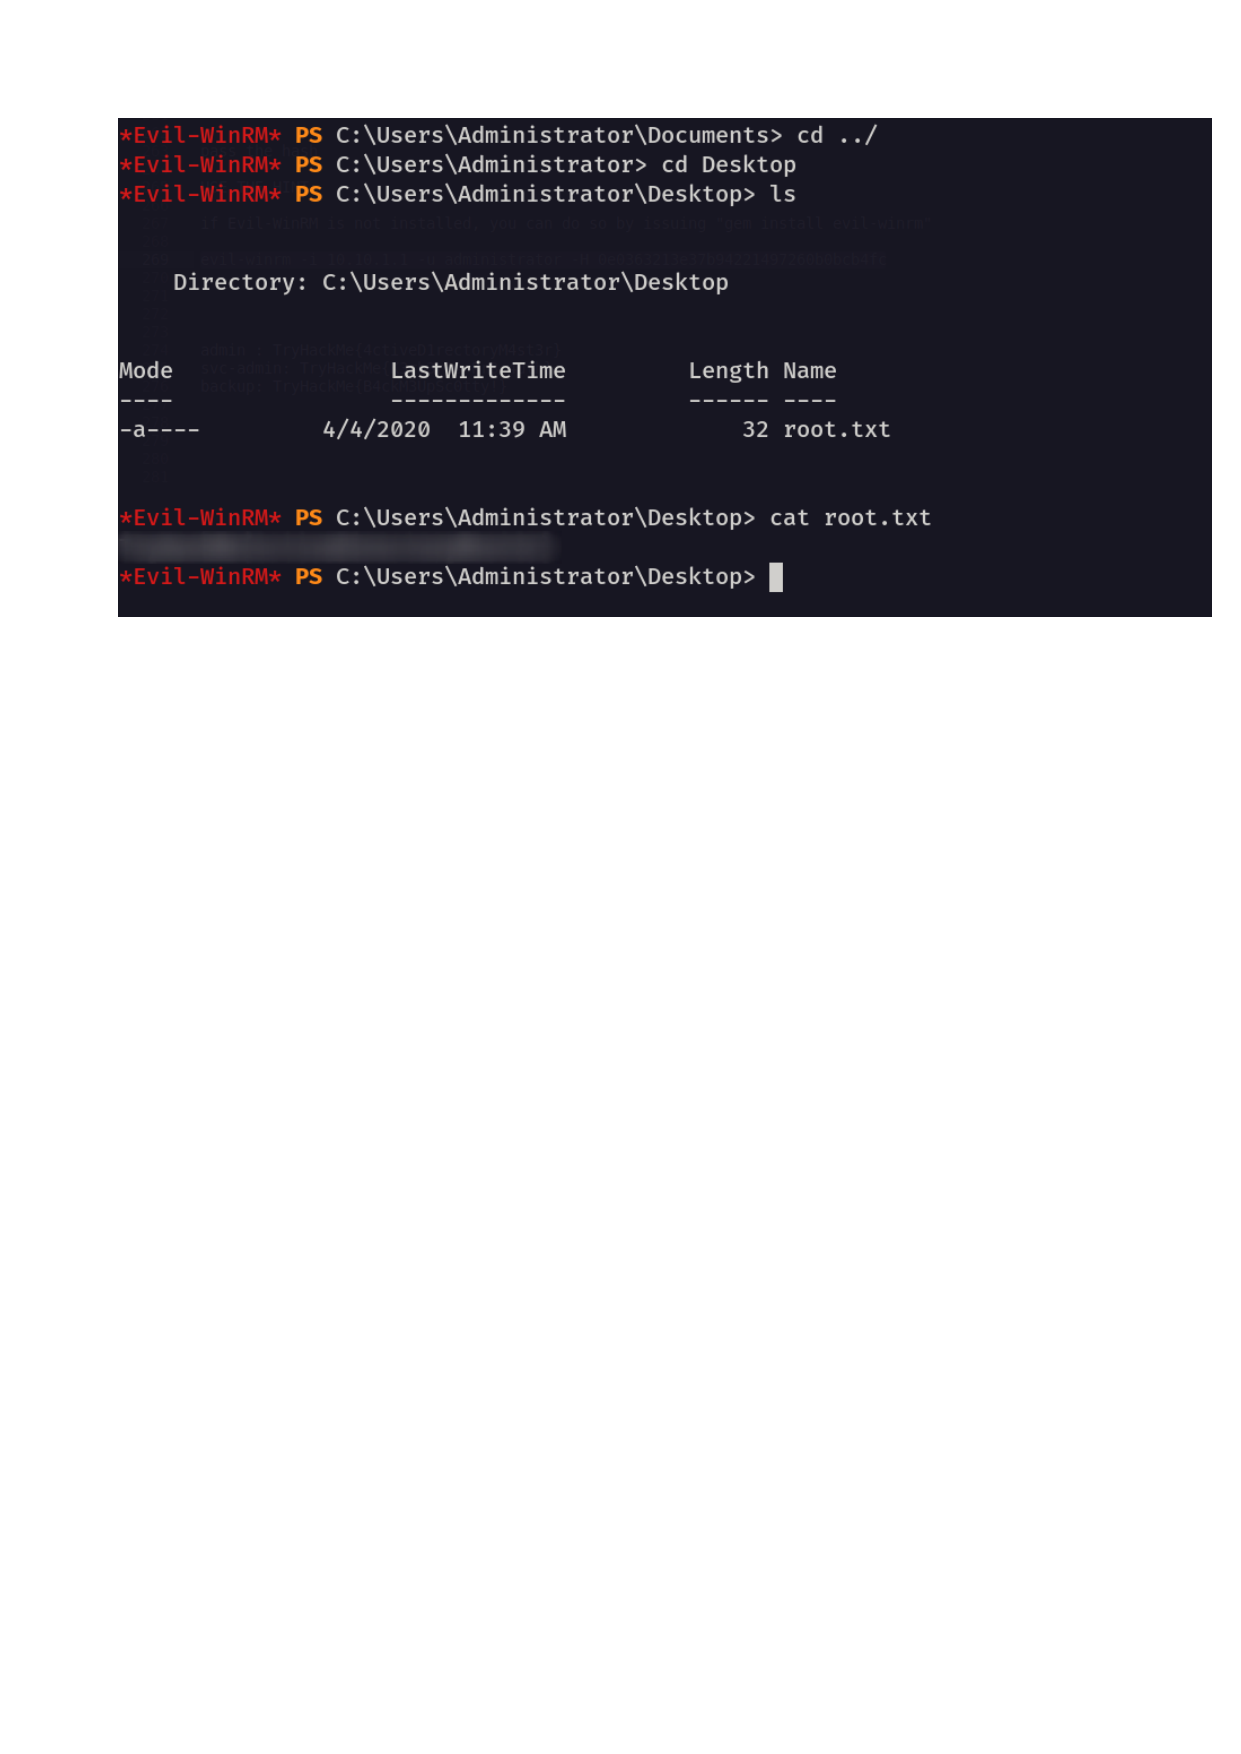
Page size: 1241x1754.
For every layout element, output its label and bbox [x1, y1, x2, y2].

picture [118, 118, 1212, 617]
